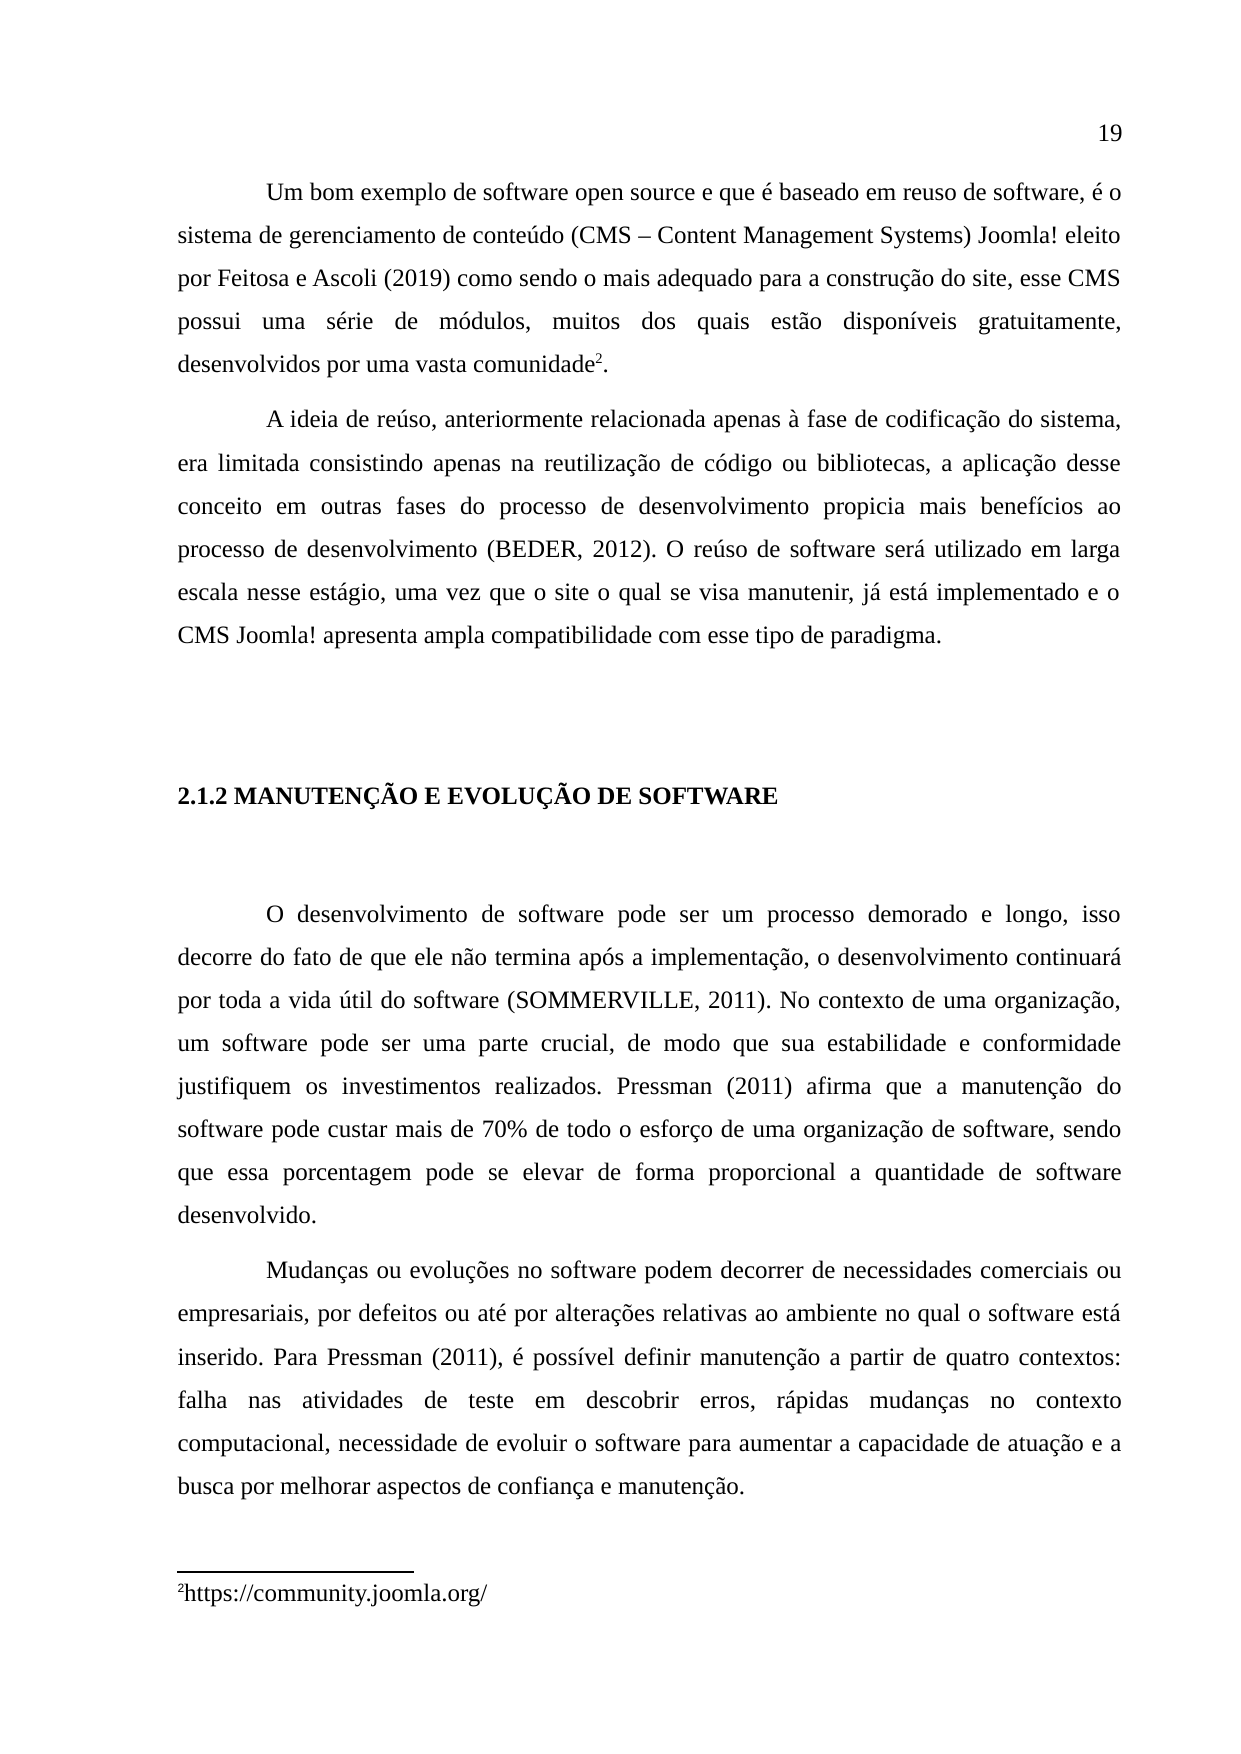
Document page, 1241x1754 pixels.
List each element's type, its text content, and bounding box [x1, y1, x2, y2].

text A ideia de reúso, anteriormente relacionada apenas à fase de codificação do sistema, era limitada consistindo apenas na reutilização de código ou bibliotecas, a aplicação desse conceito em outras fases do processo de desenvolvimento propicia mais benefícios ao processo de desenvolvimento (BEDER, 2012). O reúso de software será utilizado em larga escala nesse estágio, uma vez que o site o qual se visa manutenir, já está implementado e o CMS Joomla! apresenta ampla compatibilidade com esse tipo de paradigma. [177, 404, 1122, 649]
text Um bom exemplo de software open source e que é baseado em reuso de software, é o sistema de gerenciamento de conteúdo (CMS – Content Management Systems) Joomla! eleito por Feitosa e Ascoli (2019) como sendo o mais adequado para a construção do site, esse CMS possui uma série de módulos, muitos dos quais estão disponíveis gratuitamente, desenvolvidos por uma vasta comunidade. [177, 177, 1122, 378]
text https://community.joomla.org/ [177, 1578, 1122, 1606]
text Mudanças ou evoluções no software podem decorrer de necessidades comerciais ou empresariais, por defeitos ou até por alterações relativas ao ambiente no qual o software está inserido. Para Pressman (2011), é possível definir manutenção a partir de quatro contextos: falha nas atividades de teste em descobrir erros, rápidas mudanças no contexto computacional, necessidade de evoluir o software para aumentar a capacidade de atuação e a busca por melhorar aspectos de confiança e manutenção. [177, 1255, 1122, 1500]
text O desenvolvimento de software pode ser um processo demorado e longo, isso decorre do fato de que ele não termina após a implementação, o desenvolvimento continuará por toda a vida útil do software (SOMMERVILLE, 2011). No contexto de uma organização, um software pode ser uma parte crucial, de modo que sua estabilidade e conformidade justifiquem os investimentos realizados. Pressman (2011) afirma que a manutenção do software pode custar mais de 70% de todo o esforço de uma organização de software, sendo que essa porcentagem pode se elevar de forma proporcional a quantidade de software desenvolvido. [177, 899, 1122, 1229]
text 2.1.2 Manutenção e evolução de software [177, 781, 1122, 810]
